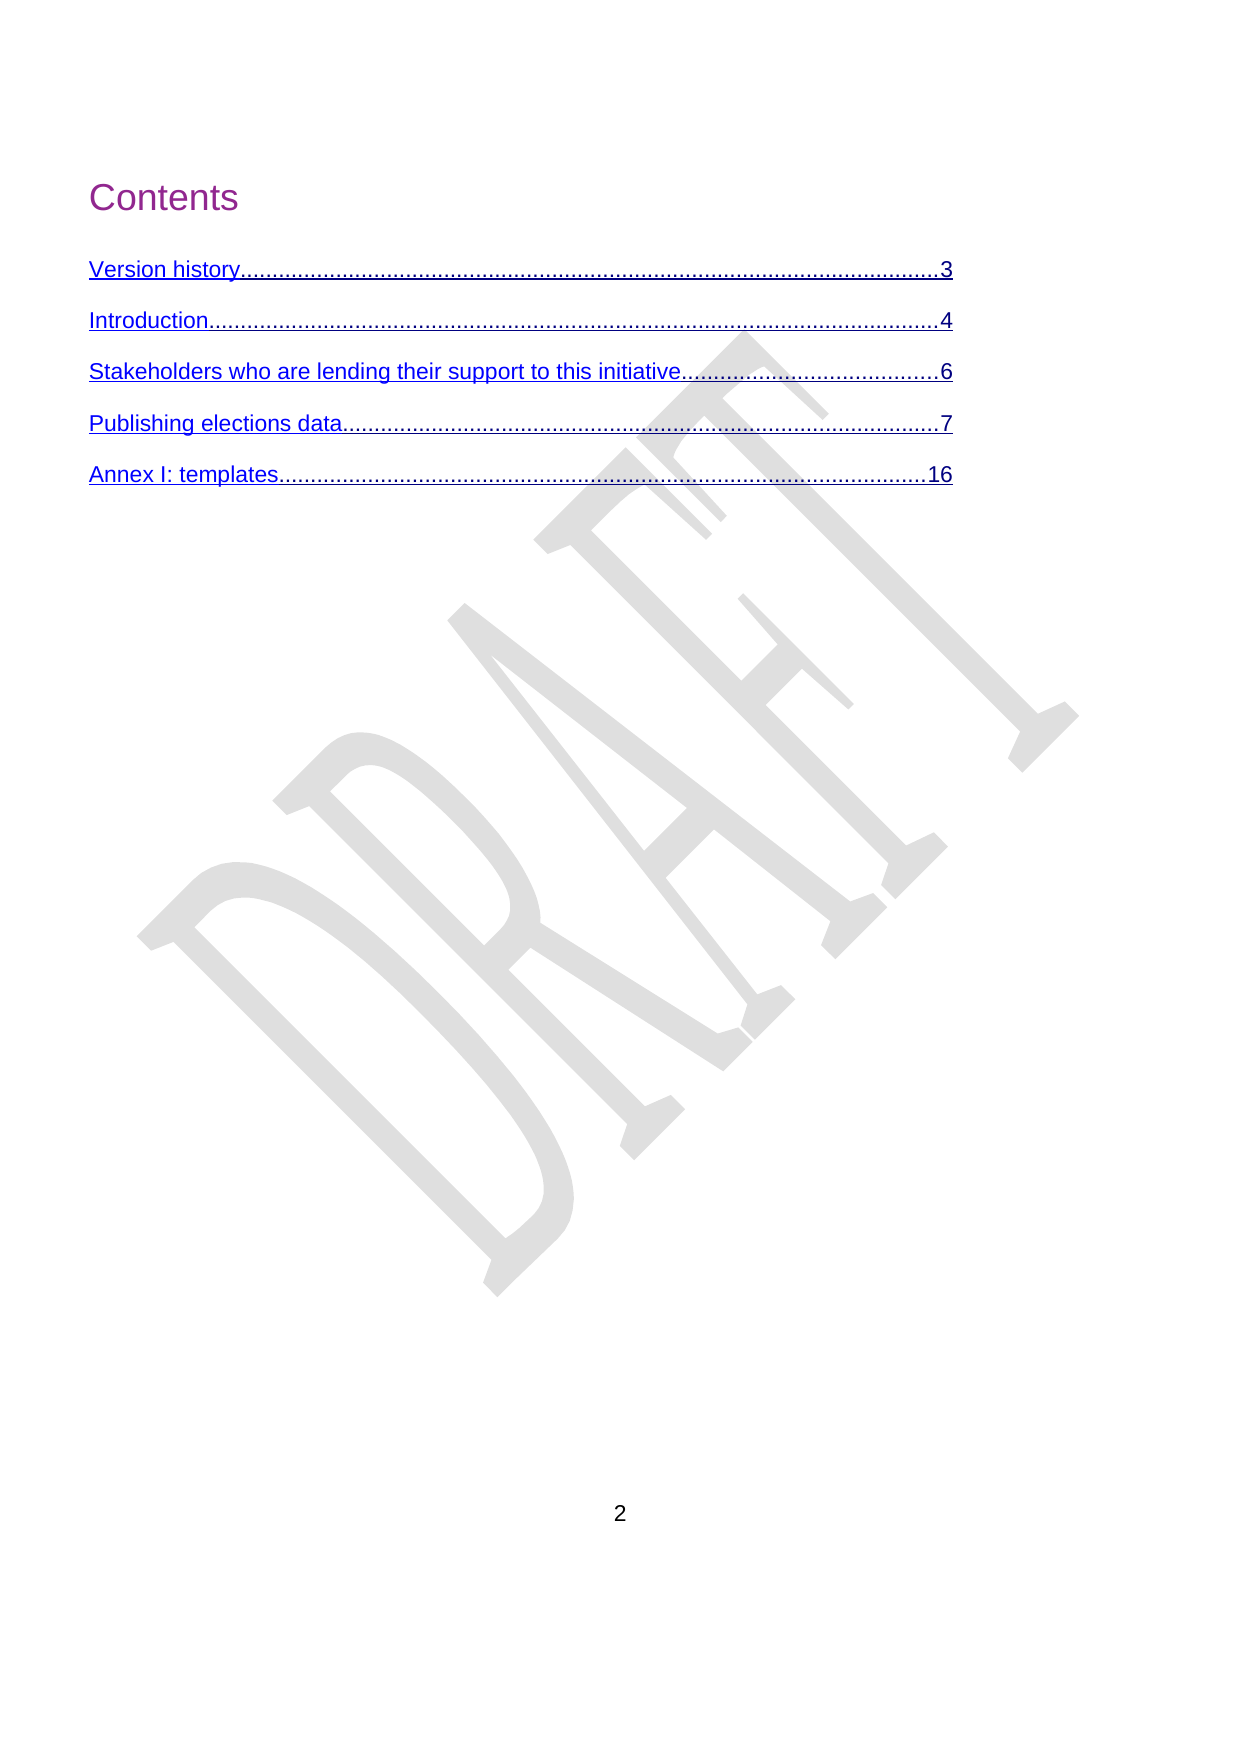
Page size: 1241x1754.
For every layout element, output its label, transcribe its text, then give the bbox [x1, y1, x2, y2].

text Version history 3 [89, 256, 1152, 282]
text Annex I: templates 16 [89, 461, 610, 484]
text Contents [89, 175, 1152, 218]
text Introduction 4 [89, 307, 1152, 333]
text Publishing elections data 7 [736, 410, 1152, 436]
text Publishing elections data 7 [89, 410, 662, 433]
text Stakeholders who are lending their support to this initiative 6 [89, 358, 714, 381]
text Stakeholders who are lending their support to this initiative 6 [775, 358, 1152, 385]
text Annex I: templates 16 [641, 461, 681, 484]
text Annex I: templates 16 [678, 461, 771, 484]
text Annex I: templates 16 [787, 461, 1152, 487]
